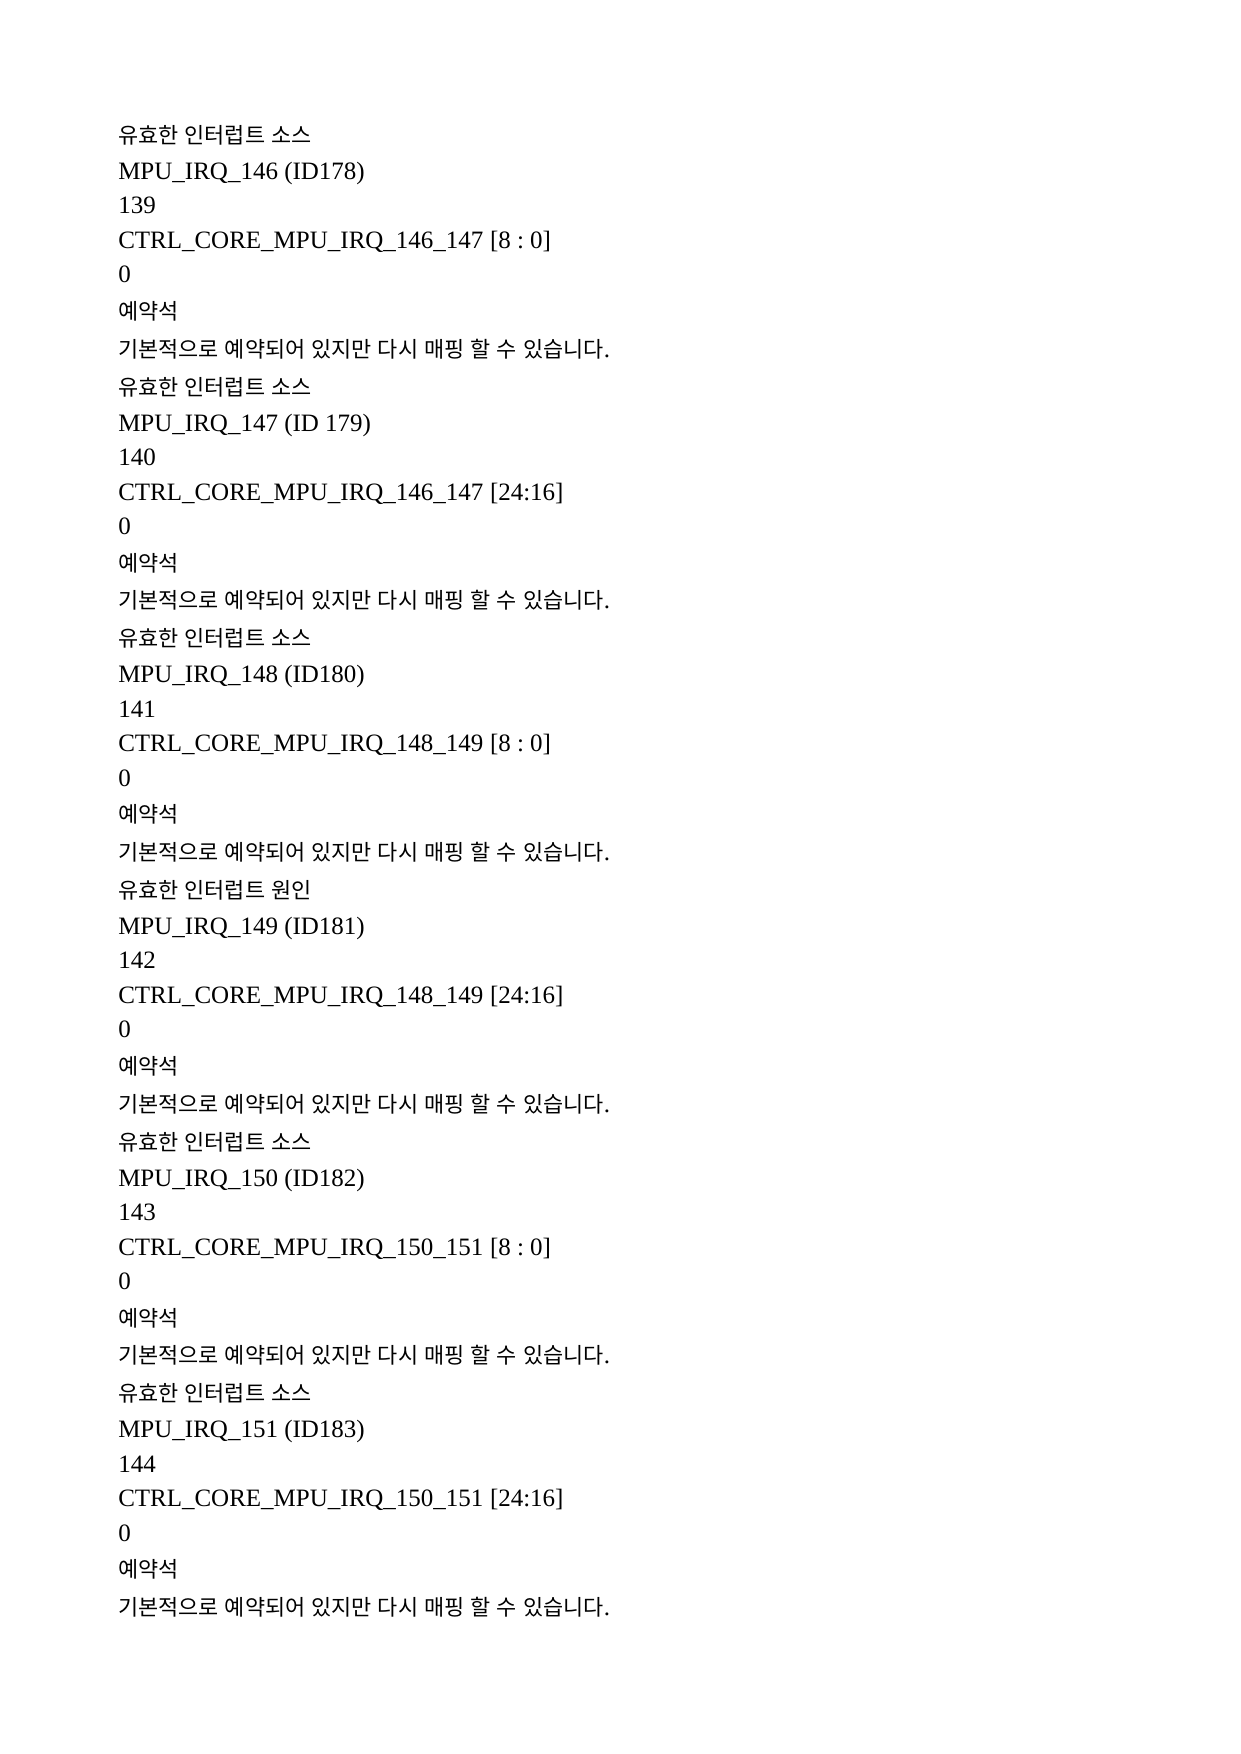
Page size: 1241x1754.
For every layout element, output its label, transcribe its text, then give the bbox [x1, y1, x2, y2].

text 예약석 [118, 797, 1122, 829]
text 예약석 [118, 1049, 1122, 1081]
text 유효한 인터럽트 소스 [118, 621, 1122, 653]
text CTRL_CORE_MPU_IRQ_146_147 [24:16] [118, 477, 1122, 505]
text 유효한 인터럽트 소스 [118, 118, 1122, 150]
text 0 [118, 511, 1122, 540]
text 유효한 인터럽트 소스 [118, 1125, 1122, 1156]
text 유효한 인터럽트 소스 [118, 1376, 1122, 1408]
text MPU_IRQ_147 (ID 179) [118, 408, 1122, 436]
text 141 [118, 694, 1122, 723]
text 유효한 인터럽트 소스 [118, 370, 1122, 401]
text CTRL_CORE_MPU_IRQ_146_147 [8 : 0] [118, 225, 1122, 254]
text MPU_IRQ_150 (ID182) [118, 1163, 1122, 1191]
text CTRL_CORE_MPU_IRQ_150_151 [24:16] [118, 1483, 1122, 1512]
text MPU_IRQ_148 (ID180) [118, 659, 1122, 688]
text 0 [118, 1014, 1122, 1043]
text 기본적으로 예약되어 있지만 다시 매핑 할 수 있습니다. [118, 1087, 1122, 1118]
text 139 [118, 191, 1122, 219]
text 예약석 [118, 294, 1122, 326]
text CTRL_CORE_MPU_IRQ_150_151 [8 : 0] [118, 1232, 1122, 1260]
text 기본적으로 예약되어 있지만 다시 매핑 할 수 있습니다. [118, 583, 1122, 615]
text MPU_IRQ_149 (ID181) [118, 911, 1122, 940]
text 0 [118, 1266, 1122, 1295]
text CTRL_CORE_MPU_IRQ_148_149 [8 : 0] [118, 728, 1122, 757]
text 0 [118, 1518, 1122, 1547]
text 기본적으로 예약되어 있지만 다시 매핑 할 수 있습니다. [118, 332, 1122, 363]
text 기본적으로 예약되어 있지만 다시 매핑 할 수 있습니다. [118, 835, 1122, 867]
text 140 [118, 442, 1122, 471]
text 0 [118, 259, 1122, 288]
text 예약석 [118, 1552, 1122, 1584]
text 144 [118, 1449, 1122, 1478]
text MPU_IRQ_151 (ID183) [118, 1414, 1122, 1443]
text CTRL_CORE_MPU_IRQ_148_149 [24:16] [118, 980, 1122, 1009]
text 예약석 [118, 1301, 1122, 1332]
text 0 [118, 763, 1122, 792]
text 예약석 [118, 546, 1122, 577]
text 143 [118, 1197, 1122, 1226]
text MPU_IRQ_146 (ID178) [118, 156, 1122, 185]
text 기본적으로 예약되어 있지만 다시 매핑 할 수 있습니다. [118, 1338, 1122, 1370]
text 142 [118, 946, 1122, 974]
text 기본적으로 예약되어 있지만 다시 매핑 할 수 있습니다. [118, 1590, 1122, 1622]
text 유효한 인터럽트 원인 [118, 873, 1122, 905]
